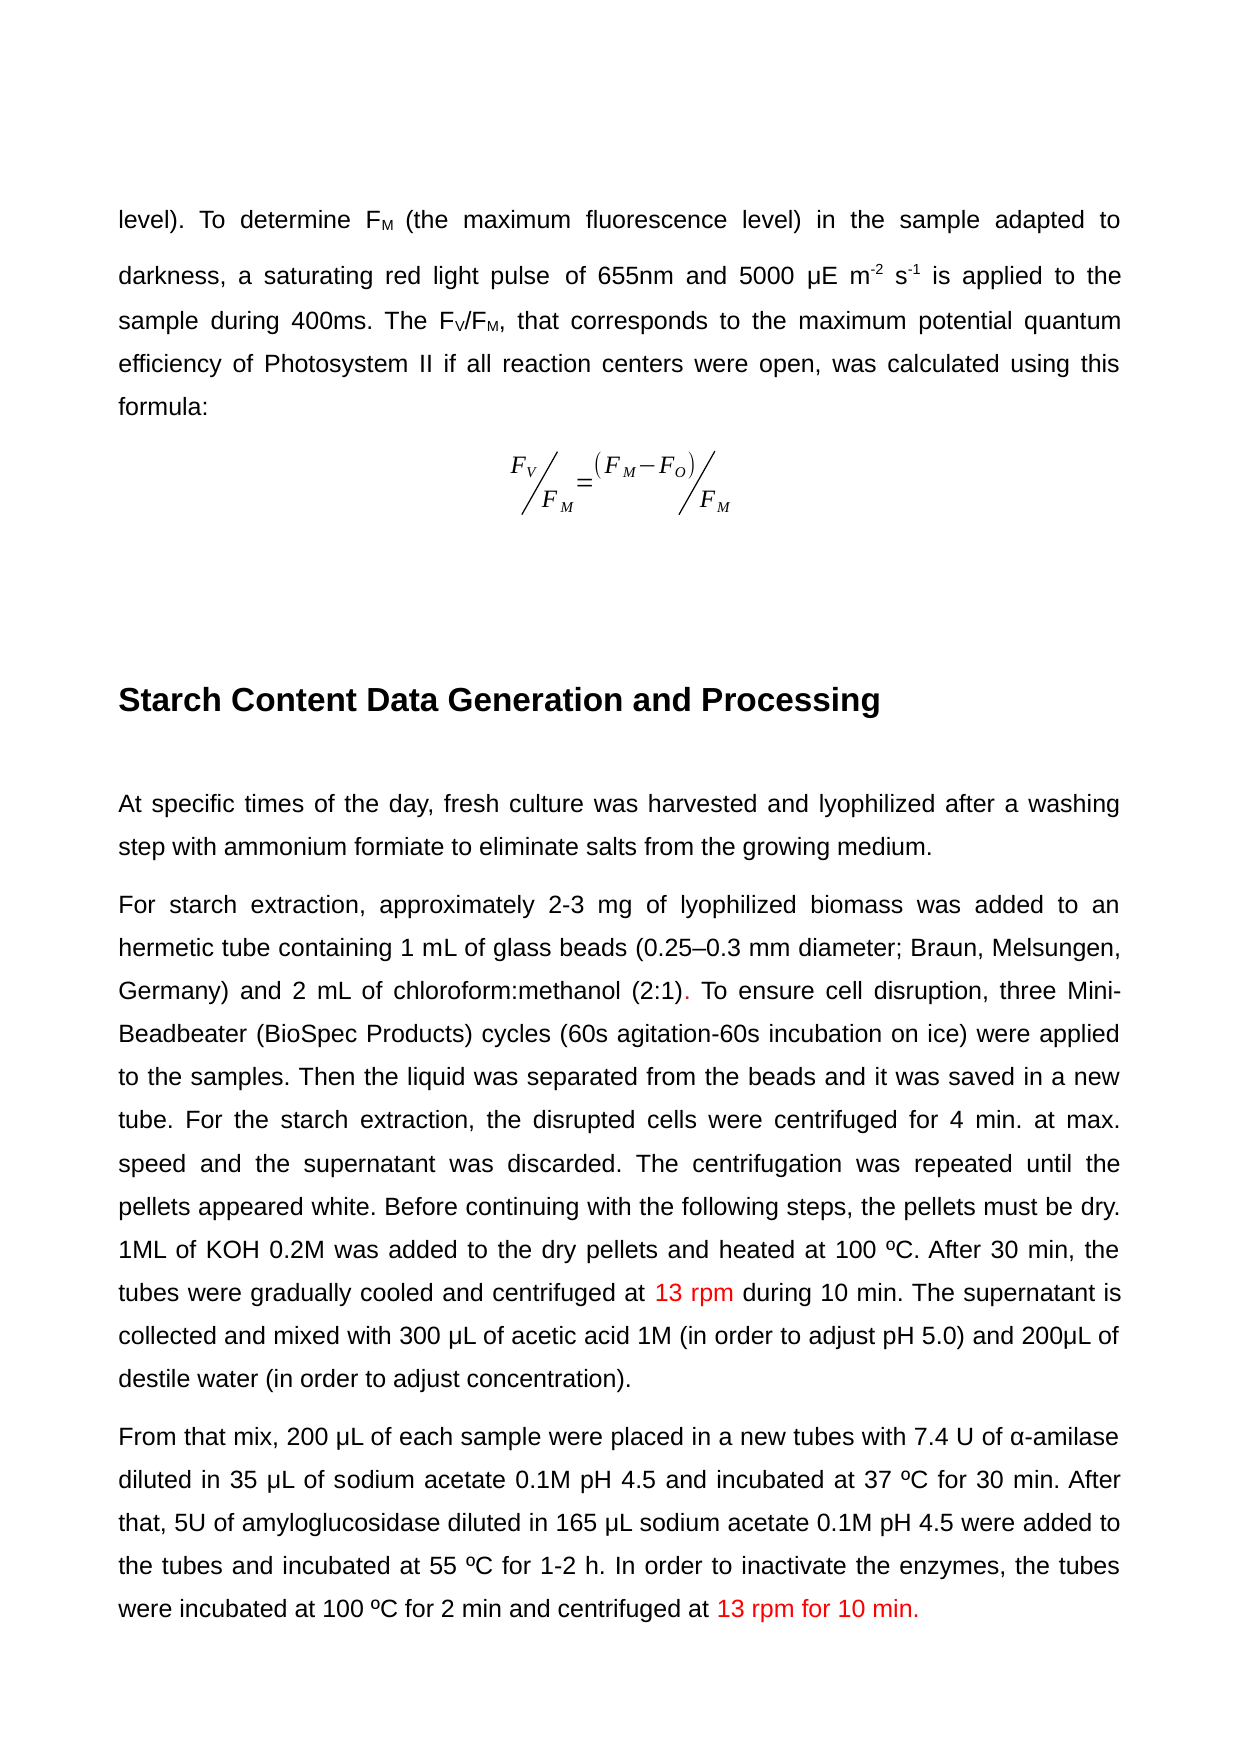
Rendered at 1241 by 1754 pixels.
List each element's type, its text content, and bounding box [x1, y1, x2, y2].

text At specific times of the day, fresh culture was harvested and lyophilized after a washing step with ammonium formiate to eliminate salts from the growing medium. [118, 789, 1122, 861]
subtitle Starch Content Data Generation and Processing [118, 680, 1122, 719]
text From that mix, 200 μL of each sample were placed in a new tubes with 7.4 U of α-amilase diluted in 35 μL of sodium acetate 0.1M pH 4.5 and incubated at 37 ºC for 30 min. After that, 5U of amyloglucosidase diluted in 165 μL sodium acetate 0.1M pH 4.5 were added to the tubes and incubated at 55 ºC for 1-2 h. In order to inactivate the enzymes, the tubes were incubated at 100 ºC for 2 min and centrifuged at 13 rpm for 10 min. [118, 1422, 1122, 1623]
text For starch extraction, approximately 2-3 mg of lyophilized biomass was added to an hermetic tube containing 1 mL of glass beads (0.25–0.3 mm diameter; Braun, Melsungen, Germany) and 2 mL of chloroform:methanol (2:1). To ensure cell disruption, three Mini-Beadbeater (BioSpec Products) cycles (60s agitation-60s incubation on ice) were applied to the samples. Then the liquid was separated from the beads and it was saved in a new tube. For the starch extraction, the disrupted cells were centrifuged for 4 min. at max. speed and the supernatant was discarded. The centrifugation was repeated until the pellets appeared white. Before continuing with the following steps, the pellets must be dry. 1ML of KOH 0.2M was added to the dry pellets and heated at 100 ºC. After 30 min, the tubes were gradually cooled and centrifuged at 13 rpm during 10 min. The supernatant is collected and mixed with 300 μL of acetic acid 1M (in order to adjust pH 5.0) and 200μL of destile water (in order to adjust concentration). [118, 890, 1122, 1393]
text level). To determine FM (the maximum fluorescence level) in the sample adapted to darkness, a saturating red light pulse of 655nm and 5000 μE m-2 s-1 is applied to the sample during 400ms. The FV/FM, that corresponds to the maximum potential quantum efficiency of Photosystem II if all reaction centers were open, was calculated using this formula: [118, 205, 1122, 421]
